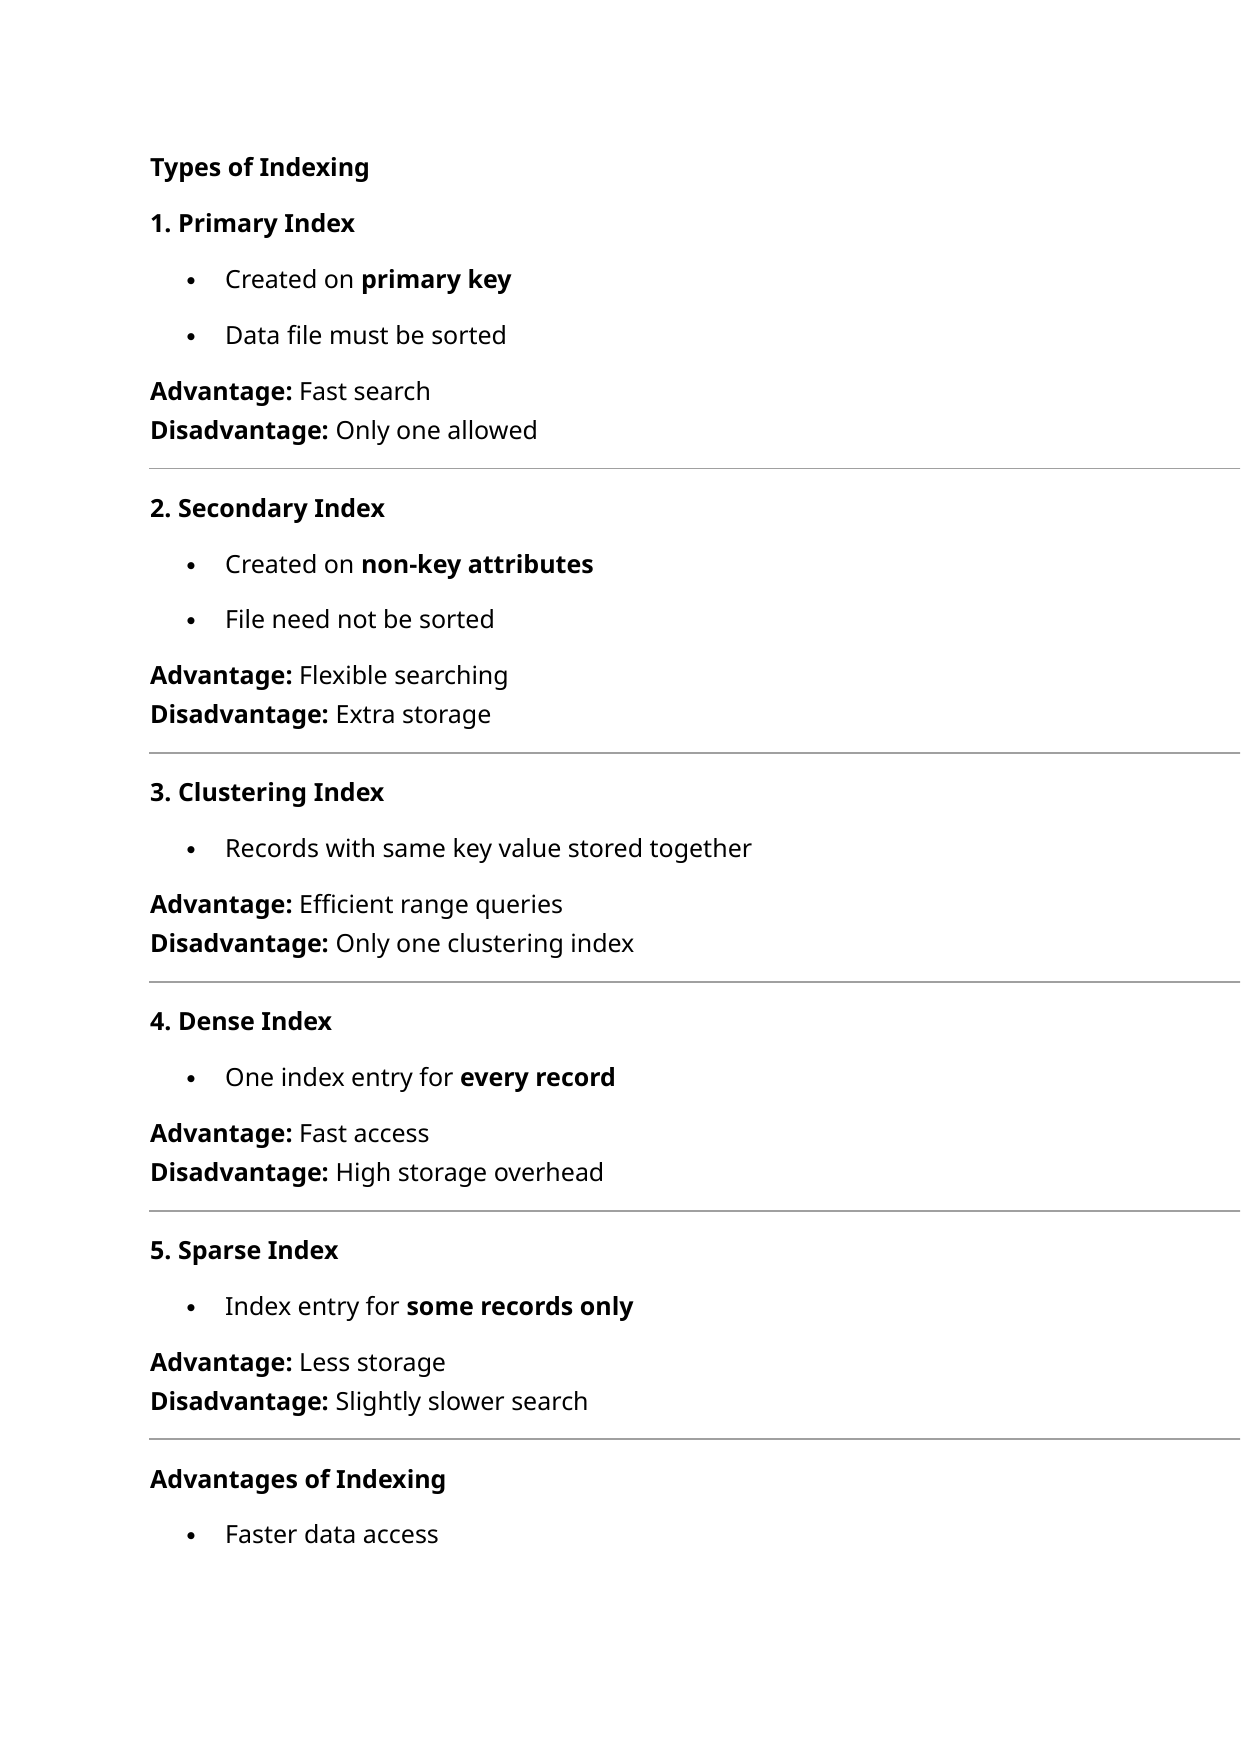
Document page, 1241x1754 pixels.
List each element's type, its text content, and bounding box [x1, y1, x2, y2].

text 2. Secondary Index [150, 490, 1090, 524]
list Data file must be sorted [187, 317, 1090, 352]
text Types of Indexing [150, 150, 1090, 184]
list Faster data access [187, 1517, 1090, 1551]
list Created on primary key [187, 262, 1090, 296]
text 5. Sparse Index [150, 1232, 1090, 1267]
text 3. Clustering Index [150, 775, 1090, 809]
text Advantage: Efficient range queries Disadvantage: Only one clustering index [150, 887, 1090, 960]
text Advantage: Fast search Disadvantage: Only one allowed [150, 373, 1090, 447]
text 1. Primary Index [150, 206, 1090, 240]
list One index entry for every record [187, 1059, 1090, 1094]
text Advantage: Less storage Disadvantage: Slightly slower search [150, 1344, 1090, 1417]
list Records with same key value stored together [187, 831, 1090, 865]
text Advantage: Flexible searching Disadvantage: Extra storage [150, 658, 1090, 731]
text Advantage: Fast access Disadvantage: High storage overhead [150, 1115, 1090, 1189]
text 4. Dense Index [150, 1004, 1090, 1038]
text Advantages of Indexing [150, 1461, 1090, 1495]
list Created on non-key attributes [187, 546, 1090, 580]
list File need not be sorted [187, 602, 1090, 636]
list Index entry for some records only [187, 1288, 1090, 1322]
